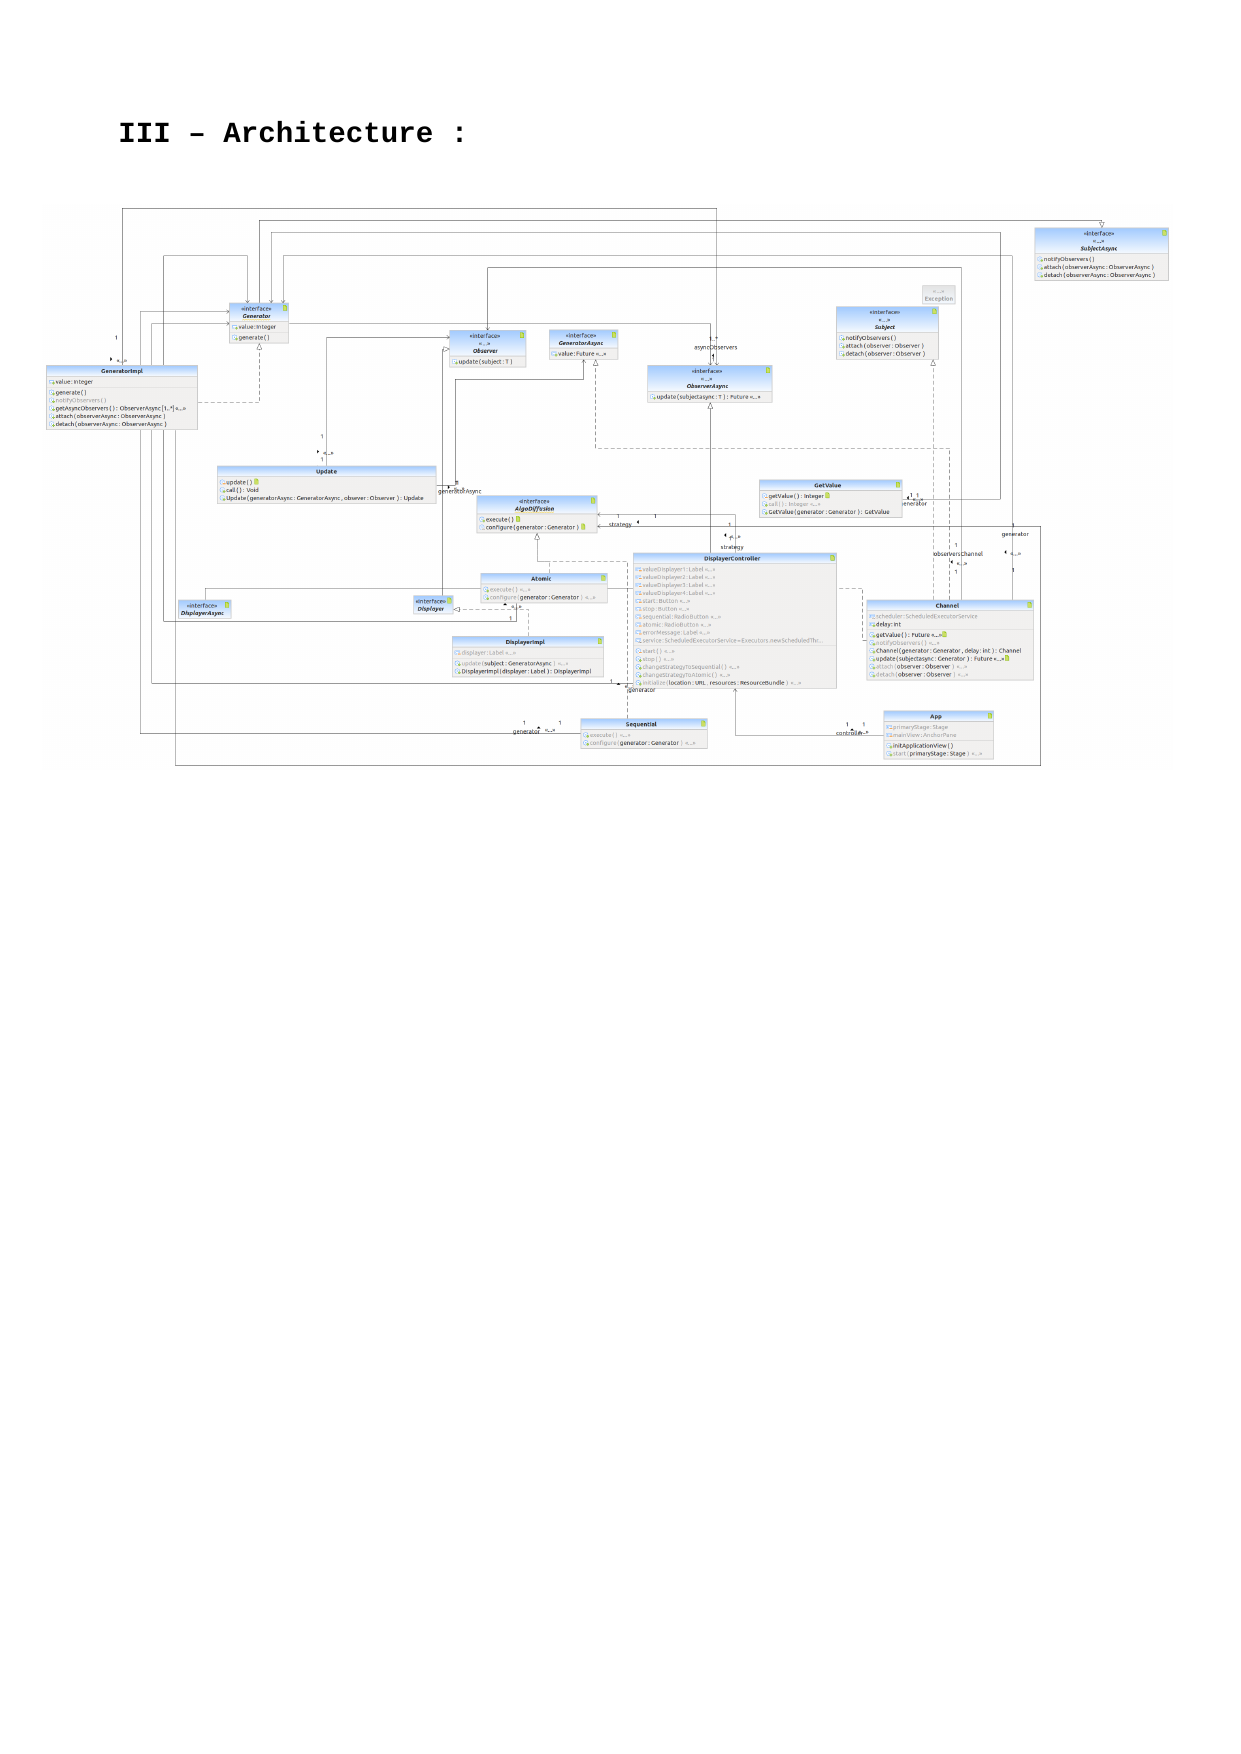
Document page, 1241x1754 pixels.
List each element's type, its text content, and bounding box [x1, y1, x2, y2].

text III – Architecture : [118, 118, 1122, 151]
picture [42, 204, 1173, 770]
